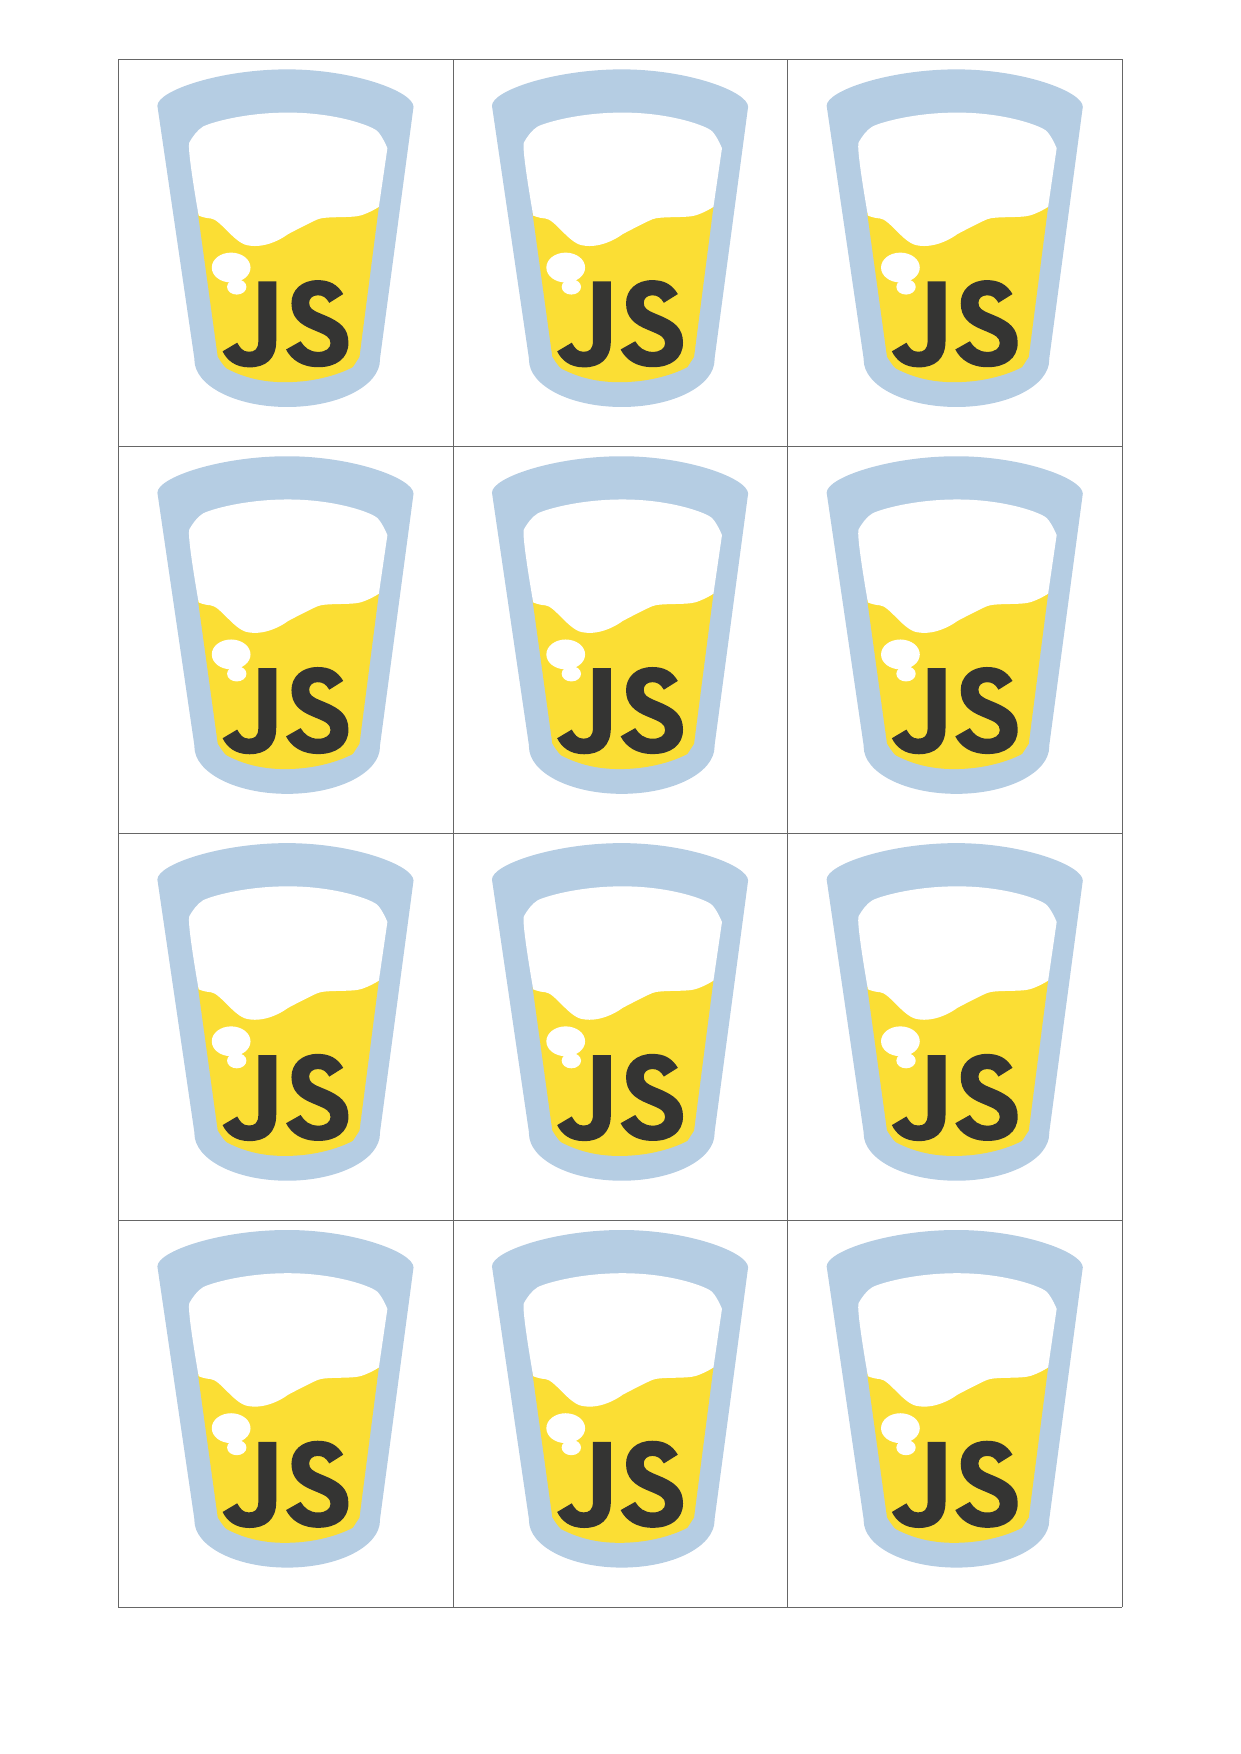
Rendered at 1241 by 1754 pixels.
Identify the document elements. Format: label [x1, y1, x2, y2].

table_cell [119, 834, 453, 1220]
table_cell [454, 834, 787, 1220]
table_cell [454, 447, 787, 833]
table_header [454, 60, 787, 446]
table_cell [454, 1221, 787, 1607]
table_cell [119, 1221, 453, 1607]
table_header [119, 60, 453, 446]
table_header [788, 60, 1122, 446]
table_cell [788, 834, 1122, 1220]
table_cell [788, 1221, 1122, 1607]
table_cell [788, 447, 1122, 833]
table_cell [119, 447, 453, 833]
